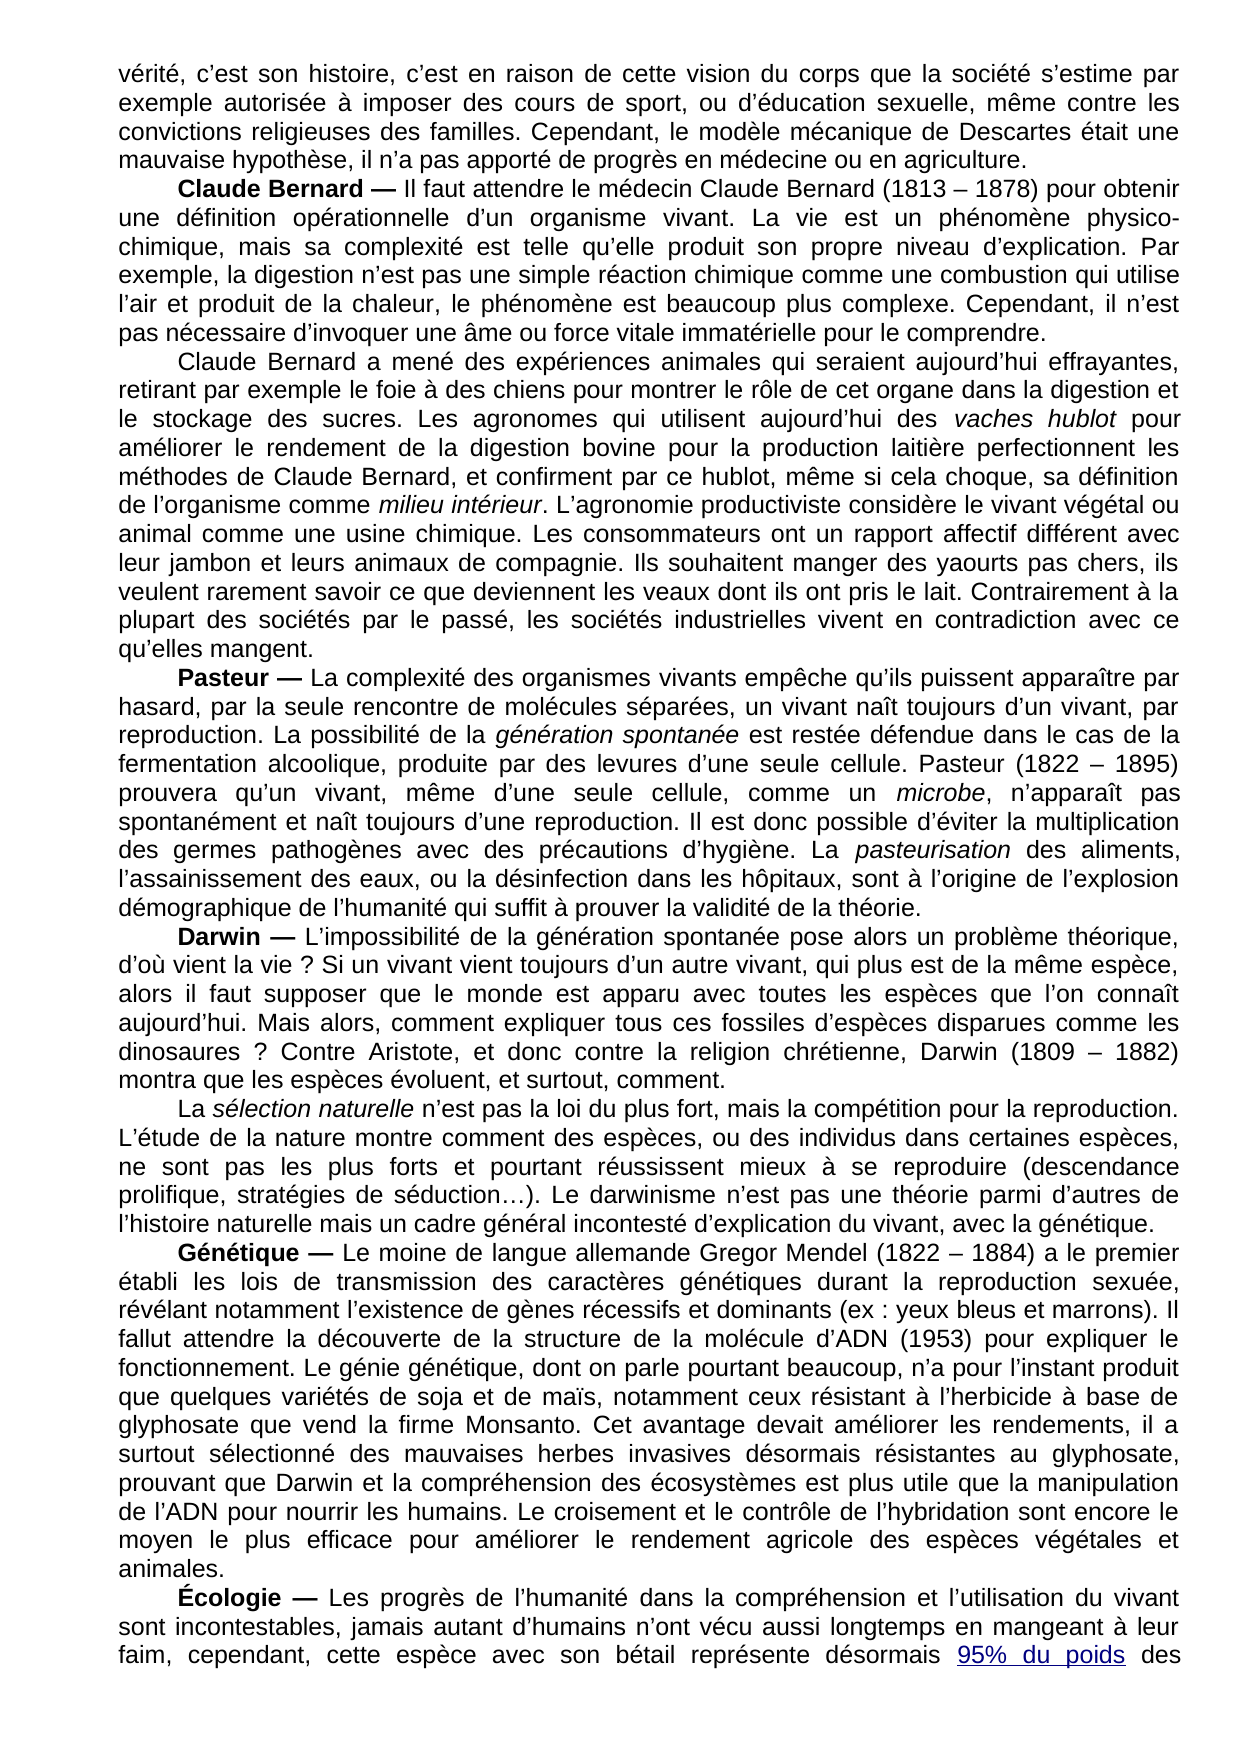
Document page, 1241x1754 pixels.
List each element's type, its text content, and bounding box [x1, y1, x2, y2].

text Darwin — L’impossibilité de la génération spontanée pose alors un problème théorique, d’où vient la vie ? Si un vivant vient toujours d’un autre vivant, qui plus est de la même espèce, alors il faut supposer que le monde est apparu avec toutes les espèces que l’on connaît aujourd’hui. Mais alors, comment expliquer tous ces fossiles d’espèces disparues comme les dinosaures ? Contre Aristote, et donc contre la religion chrétienne, Darwin (1809 – 1882) montra que les espèces évoluent, et surtout, comment. [118, 922, 1181, 1094]
text Claude Bernard a mené des expériences animales qui seraient aujourd’hui effrayantes, retirant par exemple le foie à des chiens pour montrer le rôle de cet organe dans la digestion et le stockage des sucres. Les agronomes qui utilisent aujourd’hui des vaches hublot pour améliorer le rendement de la digestion bovine pour la production laitière perfectionnent les méthodes de Claude Bernard, et confirment par ce hublot, même si cela choque, sa définition de l’organisme comme milieu intérieur. L’agronomie productiviste considère le vivant végétal ou animal comme une usine chimique. Les consommateurs ont un rapport affectif différent avec leur jambon et leurs animaux de compagnie. Ils souhaitent manger des yaourts pas chers, ils veulent rarement savoir ce que deviennent les veaux dont ils ont pris le lait. Contrairement à la plupart des sociétés par le passé, les sociétés industrielles vivent en contradiction avec ce qu’elles mangent. [118, 347, 1181, 663]
text vérité, c’est son histoire, c’est en raison de cette vision du corps que la société s’estime par exemple autorisée à imposer des cours de sport, ou d’éducation sexuelle, même contre les convictions religieuses des familles. Cependant, le modèle mécanique de Descartes était une mauvaise hypothèse, il n’a pas apporté de progrès en médecine ou en agriculture. [118, 59, 1181, 174]
text Génétique — Le moine de langue allemande Gregor Mendel (1822 – 1884) a le premier établi les lois de transmission des caractères génétiques durant la reproduction sexuée, révélant notamment l’existence de gènes récessifs et dominants (ex : yeux bleus et marrons). Il fallut attendre la découverte de la structure de la molécule d’ADN (1953) pour expliquer le fonctionnement. Le génie génétique, dont on parle pourtant beaucoup, n’a pour l’instant produit que quelques variétés de soja et de maïs, notamment ceux résistant à l’herbicide à base de glyphosate que vend la firme Monsanto. Cet avantage devait améliorer les rendements, il a surtout sélectionné des mauvaises herbes invasives désormais résistantes au glyphosate, prouvant que Darwin et la compréhension des écosystèmes est plus utile que la manipulation de l’ADN pour nourrir les humains. Le croisement et le contrôle de l’hybridation sont encore le moyen le plus efficace pour améliorer le rendement agricole des espèces végétales et animales. [118, 1238, 1181, 1583]
text Écologie — Les progrès de l’humanité dans la compréhension et l’utilisation du vivant sont incontestables, jamais autant d’humains n’ont vécu aussi longtemps en mangeant à leur faim, cependant, cette espèce avec son bétail représente désormais 95% du poids des [118, 1583, 1181, 1669]
text Claude Bernard — Il faut attendre le médecin Claude Bernard (1813 – 1878) pour obtenir une définition opérationnelle d’un organisme vivant. La vie est un phénomène physico-chimique, mais sa complexité est telle qu’elle produit son propre niveau d’explication. Par exemple, la digestion n’est pas une simple réaction chimique comme une combustion qui utilise l’air et produit de la chaleur, le phénomène est beaucoup plus complexe. Cependant, il n’est pas nécessaire d’invoquer une âme ou force vitale immatérielle pour le comprendre. [118, 174, 1181, 347]
text La sélection naturelle n’est pas la loi du plus fort, mais la compétition pour la reproduction. L’étude de la nature montre comment des espèces, ou des individus dans certaines espèces, ne sont pas les plus forts et pourtant réussissent mieux à se reproduire (descendance prolifique, stratégies de séduction…). Le darwinisme n’est pas une théorie parmi d’autres de l’histoire naturelle mais un cadre général incontesté d’explication du vivant, avec la génétique. [118, 1094, 1181, 1238]
text Pasteur — La complexité des organismes vivants empêche qu’ils puissent apparaître par hasard, par la seule rencontre de molécules séparées, un vivant naît toujours d’un vivant, par reproduction. La possibilité de la génération spontanée est restée défendue dans le cas de la fermentation alcoolique, produite par des levures d’une seule cellule. Pasteur (1822 – 1895) prouvera qu’un vivant, même d’une seule cellule, comme un microbe, n’apparaît pas spontanément et naît toujours d’une reproduction. Il est donc possible d’éviter la multiplication des germes pathogènes avec des précautions d’hygiène. La pasteurisation des aliments, l’assainissement des eaux, ou la désinfection dans les hôpitaux, sont à l’origine de l’explosion démographique de l’humanité qui suffit à prouver la validité de la théorie. [118, 663, 1181, 922]
